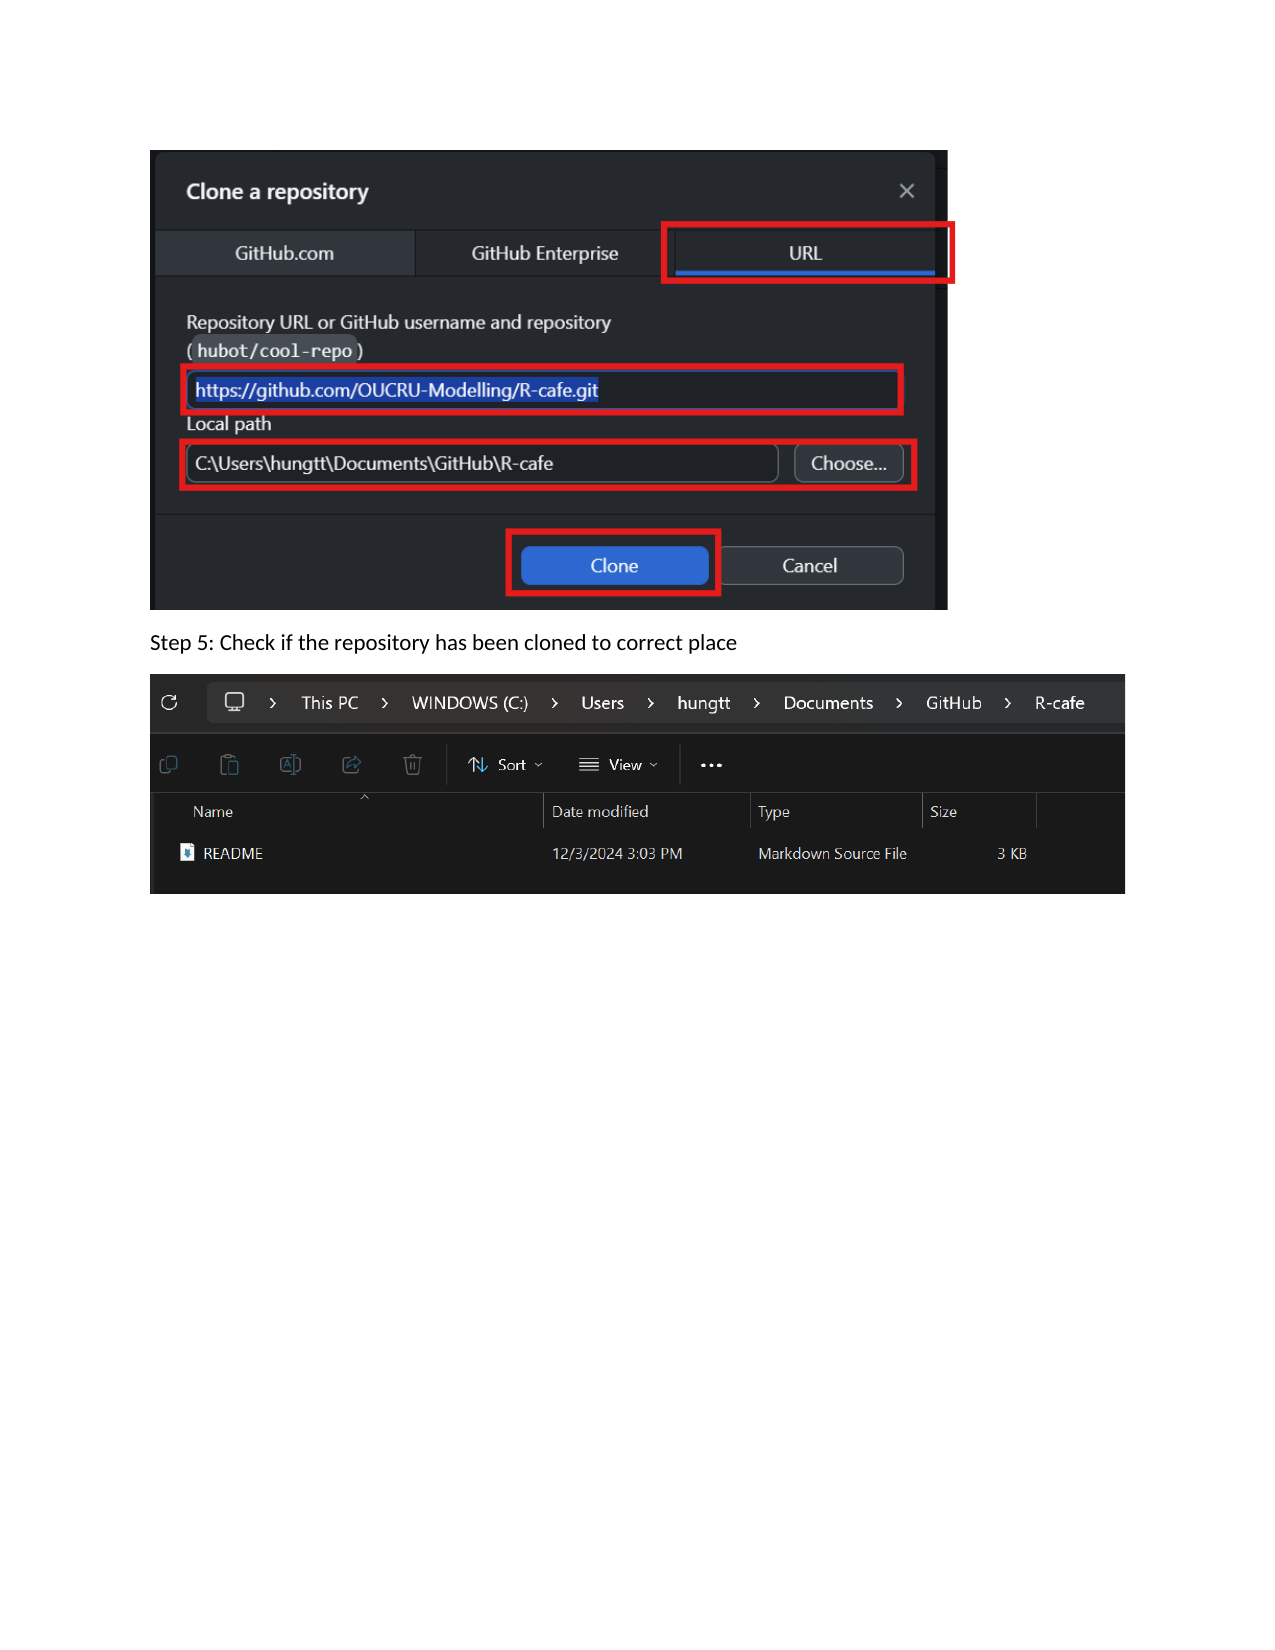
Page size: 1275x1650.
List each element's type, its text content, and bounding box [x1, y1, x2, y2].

text Step 5: Check if the repository has been cloned to correct place [150, 628, 1125, 656]
